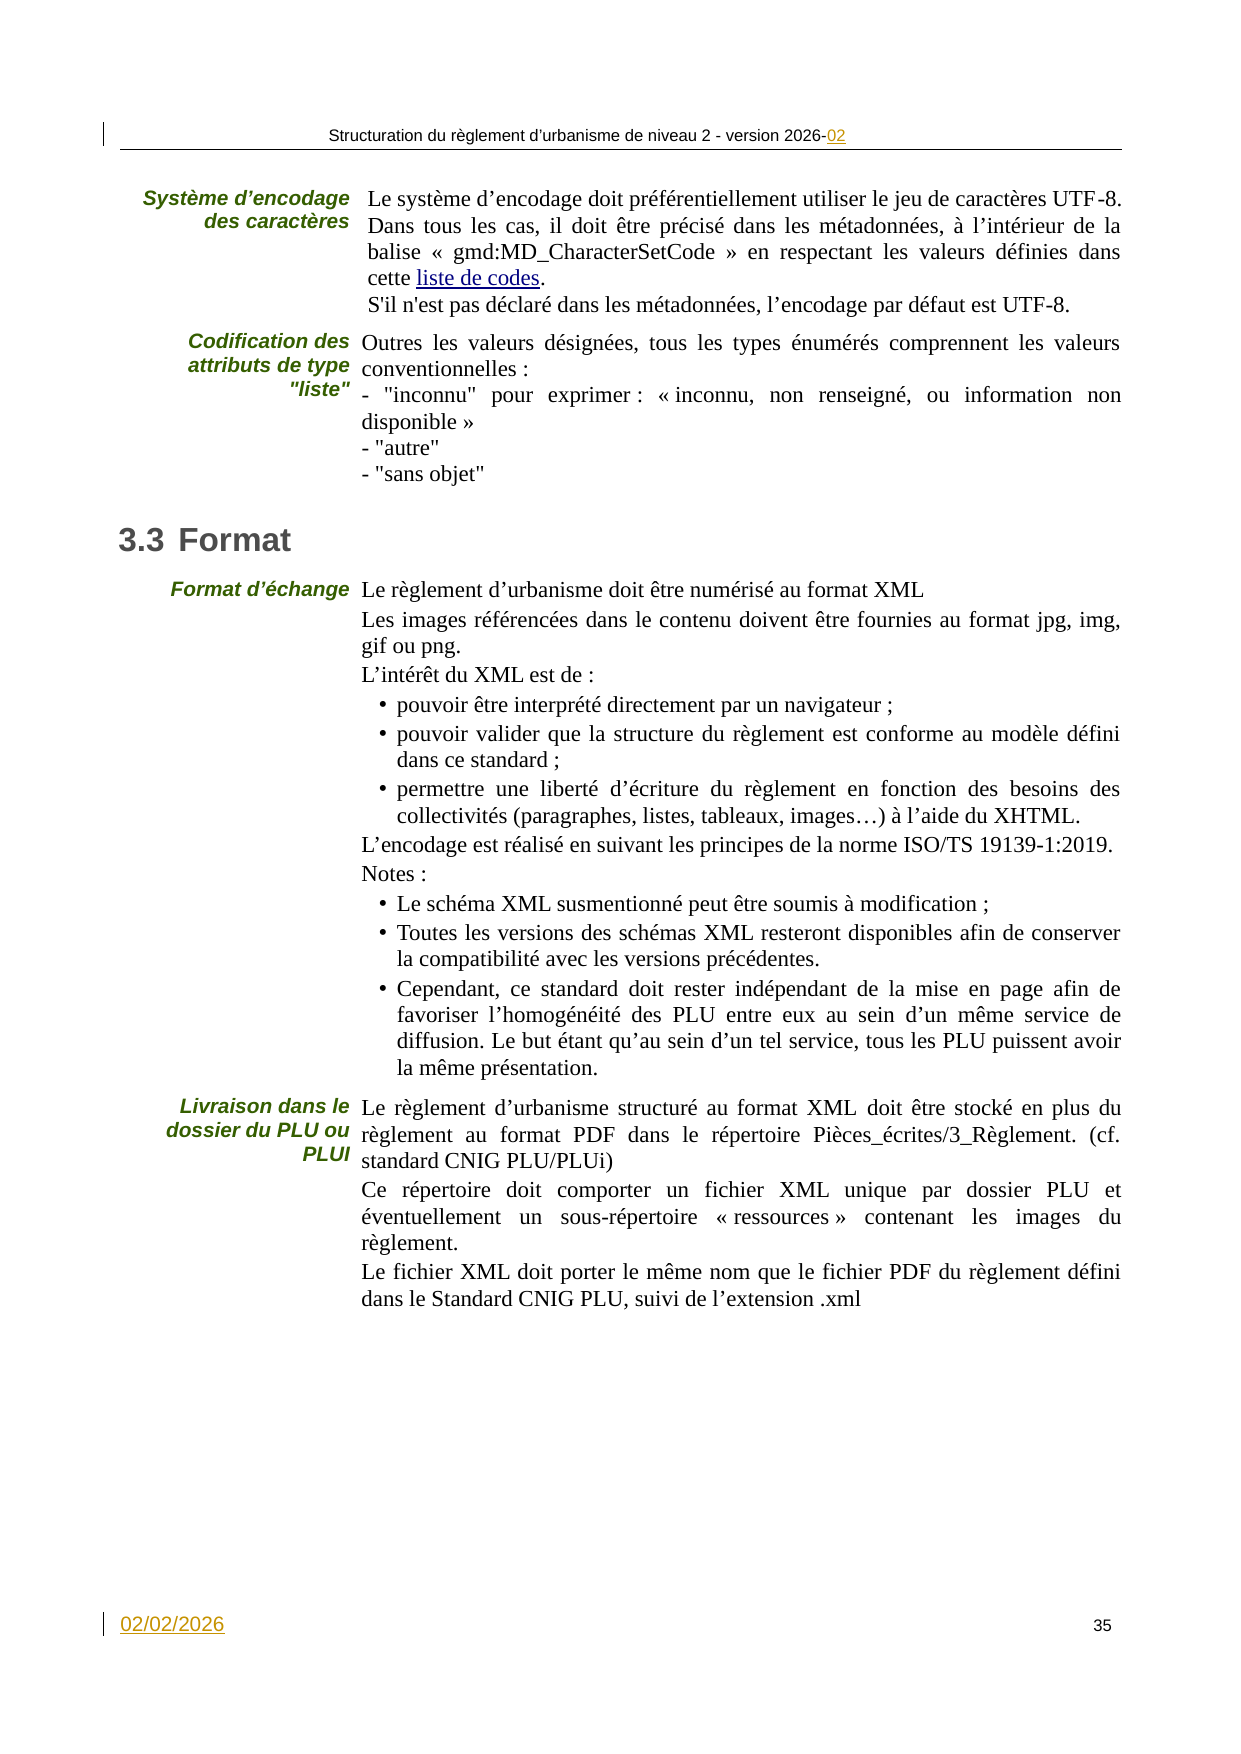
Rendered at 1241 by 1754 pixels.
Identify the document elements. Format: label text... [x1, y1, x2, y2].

table_header Le système d’encodage doit préférentiellement utiliser le jeu de caractères UTF‑8. Dans tous les cas, il doit être précisé dans les métadonnées, à l’intérieur de la balise « gmd:MD_CharacterSetCode » en respectant les valeurs définies dans cette liste de codes. S'il n'est pas déclaré dans les métadonnées, l’encodage par défaut est UTF-8. [356, 180, 1122, 323]
table_cell Le règlement d’urbanisme structuré au format XML doit être stocké en plus du règlement au format PDF dans le répertoire Pièces_écrites/3_Règlement. (cf. standard CNIG PLU/PLUi) Ce répertoire doit comporter un fichier XML unique par dossier PLU et éventuellement un sous-répertoire « ressources » contenant les images du règlement. Le fichier XML doit porter le même nom que le fichier PDF du règlement défini dans le Standard CNIG PLU, suivi de l’extension .xml [355, 1089, 1122, 1320]
table_header Système d’encodage des caractères [118, 180, 356, 323]
table_header Le règlement d’urbanisme doit être numérisé au format XML Les images référencées dans le contenu doivent être fournies au format jpg, img, gif ou png. L’intérêt du XML est de : pouvoir être interprété directement par un navigateur ; pouvoir valider que la structure du règlement est conforme au modèle défini dans ce standard ; permettre une liberté d’écriture du règlement en fonction des besoins des collectivités (paragraphes, listes, tableaux, images…) à l’aide du XHTML. L’encodage est réalisé en suivant les principes de la norme ISO/TS 19139-1:2019. Notes : Le schéma XML susmentionné peut être soumis à modification ; Toutes les versions des schémas XML resteront disponibles afin de conserver la compatibilité avec les versions précédentes. Cependant, ce standard doit rester indépendant de la mise en page afin de favoriser l’homogénéité des PLU entre eux au sein d’un même service de diffusion. Le but étant qu’au sein d’un tel service, tous les PLU puissent avoir la même présentation. [355, 571, 1122, 1089]
table_cell Livraison dans le dossier du PLU ou PLUI [118, 1089, 355, 1320]
subtitle Format [118, 521, 1122, 559]
table_header Format d’échange [118, 571, 355, 1089]
table_cell Outres les valeurs désignées, tous les types énumérés comprennent les valeurs conventionnelles : - "inconnu" pour exprimer : « inconnu, non renseigné, ou information non disponible » - "autre" - "sans objet" [356, 323, 1122, 492]
table_cell Codification des attributs de type "liste" [118, 323, 356, 492]
